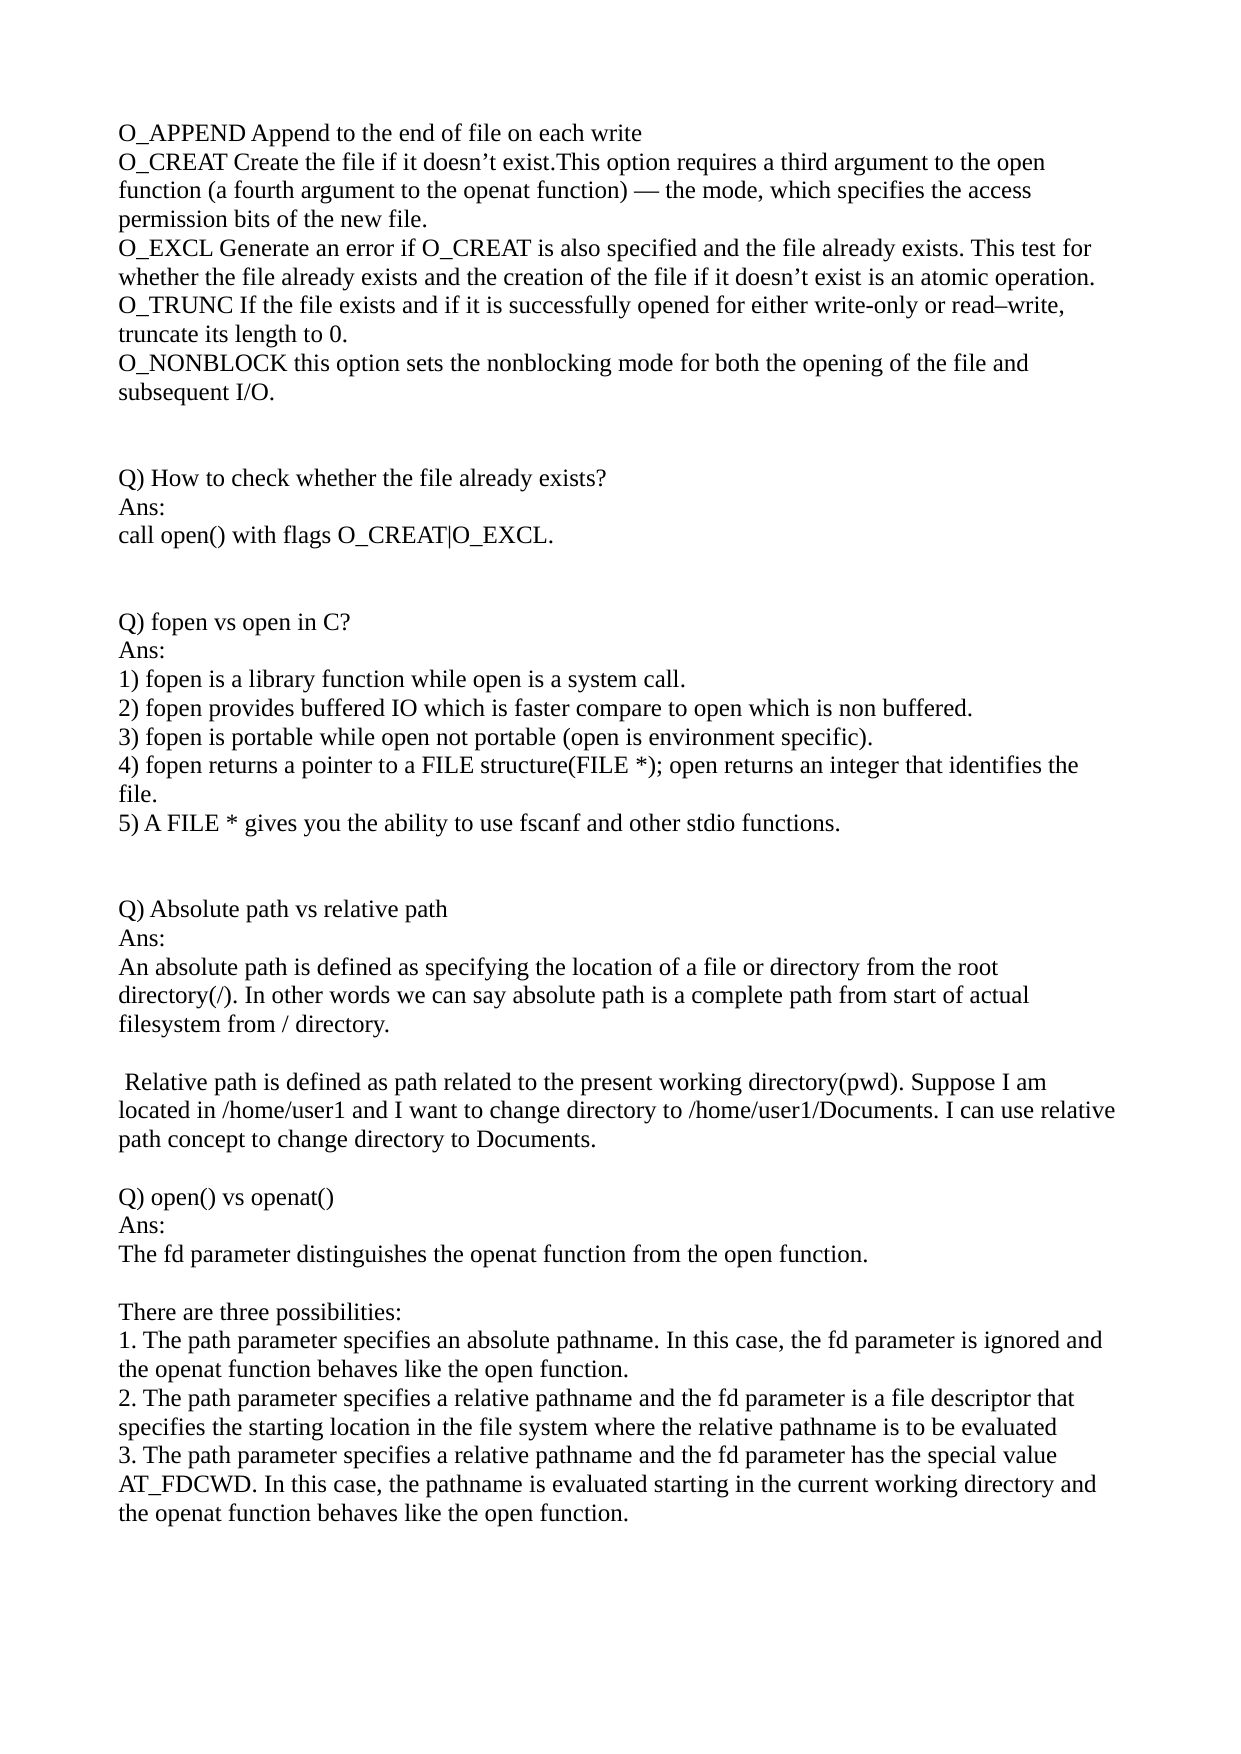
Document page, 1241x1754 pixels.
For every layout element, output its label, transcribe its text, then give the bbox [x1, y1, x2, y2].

text Ans: [118, 492, 1122, 521]
text O_TRUNC If the file exists and if it is successfully opened for either write-only or read–write, truncate its length to 0. [118, 291, 1122, 348]
text 1) fopen is a library function while open is a system call. [118, 664, 1122, 693]
text Relative path is defined as path related to the present working directory(pwd). Suppose I am located in /home/user1 and I want to change directory to /home/user1/Documents. I can use relative path concept to change directory to Documents. [118, 1067, 1122, 1153]
text Ans: [118, 923, 1122, 952]
text An absolute path is defined as specifying the location of a file or directory from the root directory(/). In other words we can say absolute path is a complete path from start of actual filesystem from / directory. [118, 952, 1122, 1038]
text O_EXCL Generate an error if O_CREAT is also specified and the file already exists. This test for whether the file already exists and the creation of the file if it doesn’t exist is an atomic operation. [118, 233, 1122, 291]
text Ans: [118, 1211, 1122, 1239]
text 5) A FILE * gives you the ability to use fscanf and other stdio functions. [118, 808, 1122, 837]
text Q) open() vs openat() [118, 1182, 1122, 1211]
text There are three possibilities: [118, 1297, 1122, 1326]
text O_APPEND Append to the end of file on each write [118, 118, 1122, 147]
text O_NONBLOCK this option sets the nonblocking mode for both the opening of the file and subsequent I/O. [118, 348, 1122, 406]
text Q) Absolute path vs relative path [118, 894, 1122, 923]
text Ans: [118, 636, 1122, 664]
text Q) How to check whether the file already exists? [118, 463, 1122, 492]
text 2) fopen provides buffered IO which is faster compare to open which is non buffered. [118, 693, 1122, 722]
text 2. The path parameter specifies a relative pathname and the fd parameter is a file descriptor that specifies the starting location in the file system where the relative pathname is to be evaluated [118, 1383, 1122, 1441]
text 3. The path parameter specifies a relative pathname and the fd parameter has the special value AT_FDCWD. In this case, the pathname is evaluated starting in the current working directory and the openat function behaves like the open function. [118, 1441, 1122, 1527]
text Q) fopen vs open in C? [118, 607, 1122, 636]
text The fd parameter distinguishes the openat function from the open function. [118, 1239, 1122, 1268]
text 4) fopen returns a pointer to a FILE structure(FILE *); open returns an integer that identifies the file. [118, 751, 1122, 808]
text call open() with flags O_CREAT|O_EXCL. [118, 521, 1122, 549]
text 1. The path parameter specifies an absolute pathname. In this case, the fd parameter is ignored and the openat function behaves like the open function. [118, 1326, 1122, 1383]
text 3) fopen is portable while open not portable (open is environment specific). [118, 722, 1122, 751]
text O_CREAT Create the file if it doesn’t exist.This option requires a third argument to the open function (a fourth argument to the openat function) — the mode, which specifies the access permission bits of the new file. [118, 147, 1122, 233]
